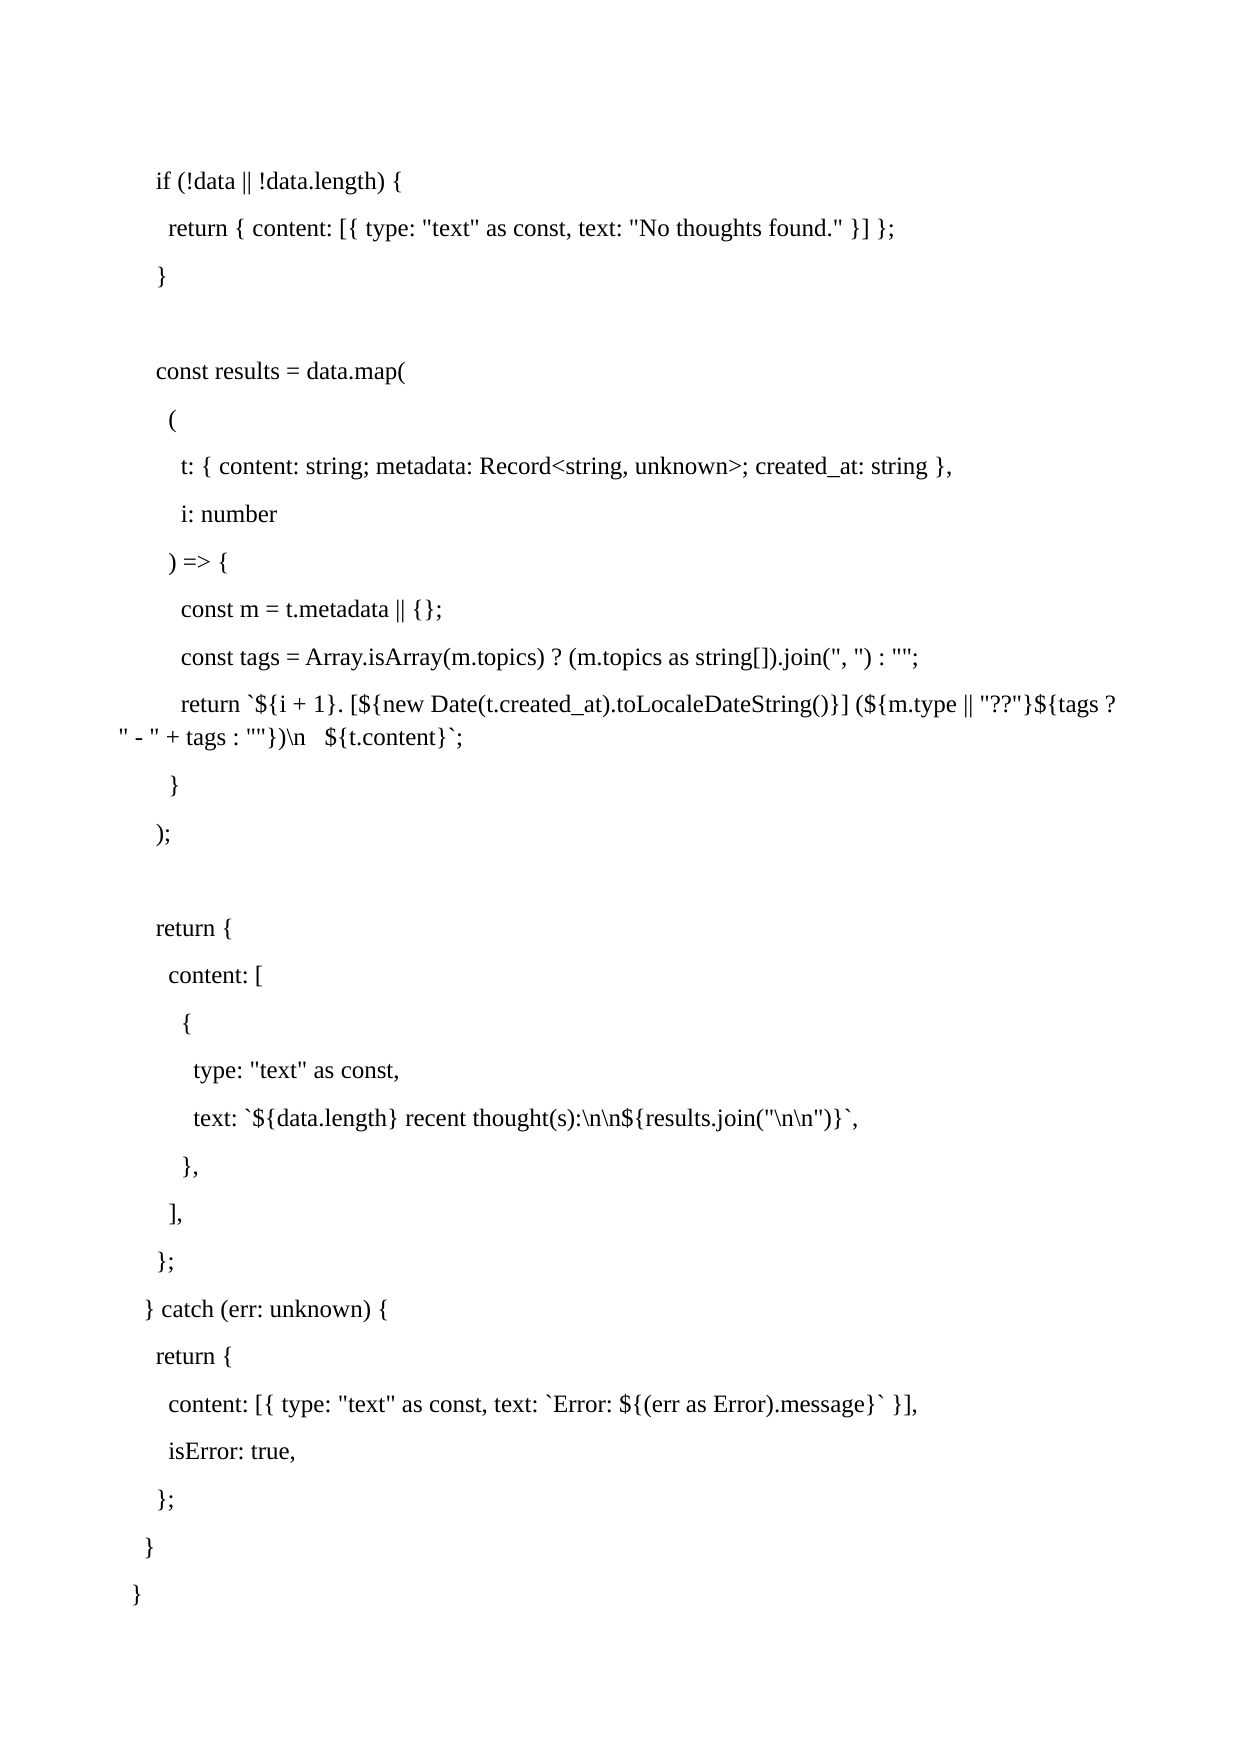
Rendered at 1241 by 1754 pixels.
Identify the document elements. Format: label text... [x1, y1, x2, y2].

text if (!data || !data.length) { [118, 166, 1122, 194]
text } [118, 1579, 1122, 1608]
text ); [118, 818, 1122, 846]
text ( [118, 404, 1122, 432]
text return { [118, 1341, 1122, 1370]
text const results = data.map( [118, 356, 1122, 385]
text }; [118, 1246, 1122, 1275]
text } [118, 1532, 1122, 1560]
text type: "text" as const, [118, 1056, 1122, 1084]
text text: `${data.length} recent thought(s):\n\n${results.join("\n\n")}`, [118, 1103, 1122, 1132]
text ], [118, 1198, 1122, 1227]
text isError: true, [118, 1436, 1122, 1465]
text } [118, 770, 1122, 799]
text content: [ [118, 960, 1122, 989]
text return `${i + 1}. [${new Date(t.created_at).toLocaleDateString()}] (${m.type || "??"}${tags ? " - " + tags : ""})\n ${t.content}`; [118, 689, 1122, 751]
text ) => { [118, 547, 1122, 575]
text return { [118, 913, 1122, 942]
text } [118, 261, 1122, 290]
text }; [118, 1484, 1122, 1513]
text t: { content: string; metadata: Record<string, unknown>; created_at: string }, [118, 451, 1122, 480]
text const m = t.metadata || {}; [118, 594, 1122, 623]
text { [118, 1008, 1122, 1037]
text content: [{ type: "text" as const, text: `Error: ${(err as Error).message}` }], [118, 1389, 1122, 1418]
text return { content: [{ type: "text" as const, text: "No thoughts found." }] }; [118, 213, 1122, 242]
text i: number [118, 499, 1122, 528]
text } catch (err: unknown) { [118, 1294, 1122, 1322]
text const tags = Array.isArray(m.topics) ? (m.topics as string[]).join(", ") : ""; [118, 642, 1122, 671]
text }, [118, 1151, 1122, 1179]
